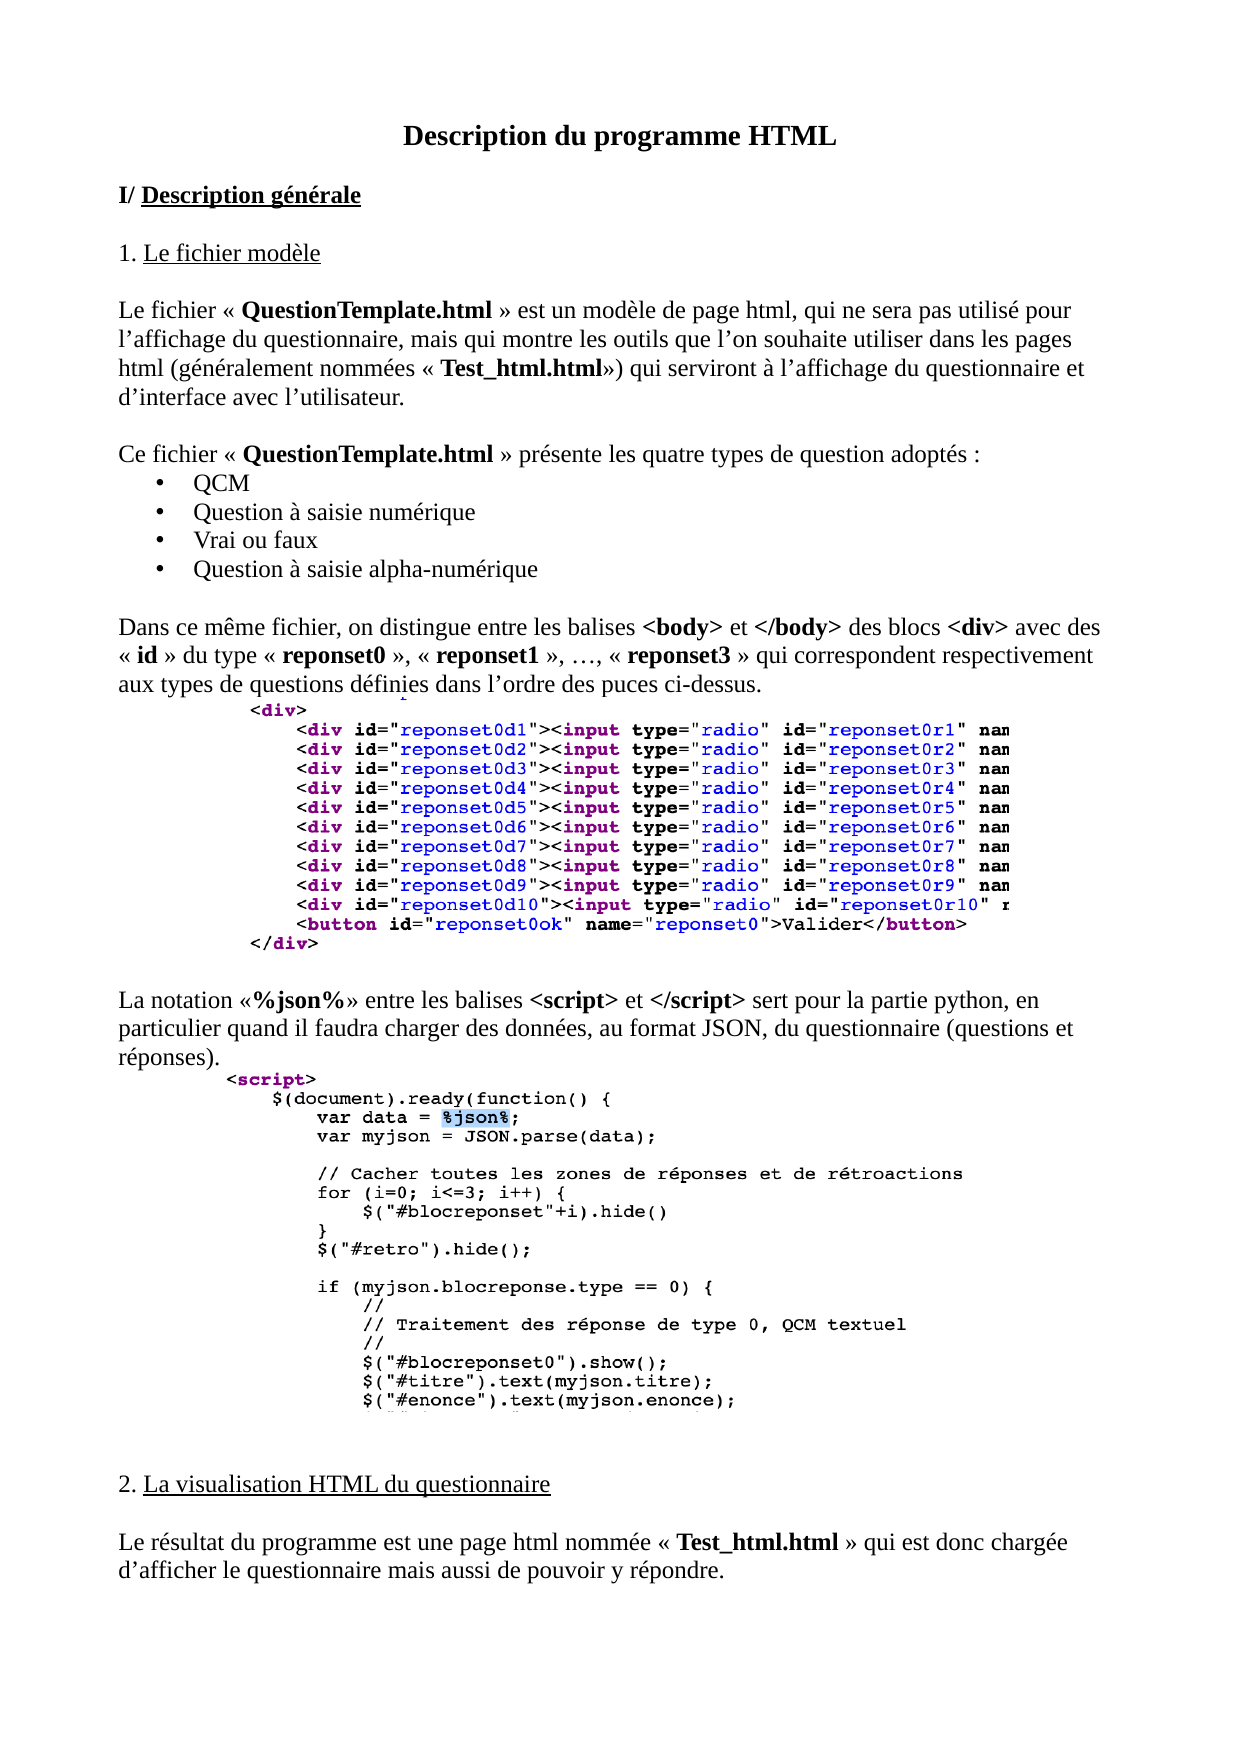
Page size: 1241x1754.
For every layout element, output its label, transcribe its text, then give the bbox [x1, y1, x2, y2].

text Ce fichier « QuestionTemplate.html » présente les quatre types de question adoptés : [118, 439, 1122, 468]
picture [231, 697, 1009, 956]
list Question à saisie alpha-numérique [156, 554, 1122, 583]
text 2. La visualisation HTML du questionnaire [118, 1469, 1122, 1498]
text Description du programme HTML [118, 118, 1122, 152]
list Question à saisie numérique [156, 497, 1122, 525]
text 1. Le fichier modèle [118, 238, 1122, 267]
text Le résultat du programme est une page html nommée « Test_html.html » qui est donc chargée d’afficher le questionnaire mais aussi de pouvoir y répondre. [118, 1527, 1122, 1584]
list QCM [156, 468, 1122, 497]
text Dans ce même fichier, on distingue entre les balises <body> et </body> des blocs <div> avec des « id » du type « reponset0 », « reponset1 », …, « reponset3 » qui correspondent respectivement aux types de questions définies dans l’ordre des puces ci-dessus. [118, 612, 1122, 698]
list Vrai ou faux [156, 525, 1122, 554]
text La notation «%json%» entre les balises <script> et </script> sert pour la partie python, en particulier quand il faudra charger des données, au format JSON, du questionnaire (questions et réponses). [118, 985, 1122, 1071]
picture [221, 1071, 1020, 1412]
text Le fichier « QuestionTemplate.html » est un modèle de page html, qui ne sera pas utilisé pour l’affichage du questionnaire, mais qui montre les outils que l’on souhaite utiliser dans les pages html (généralement nommées « Test_html.html») qui serviront à l’affichage du questionnaire et d’interface avec l’utilisateur. [118, 295, 1122, 410]
text I/ Description générale [118, 180, 1122, 209]
